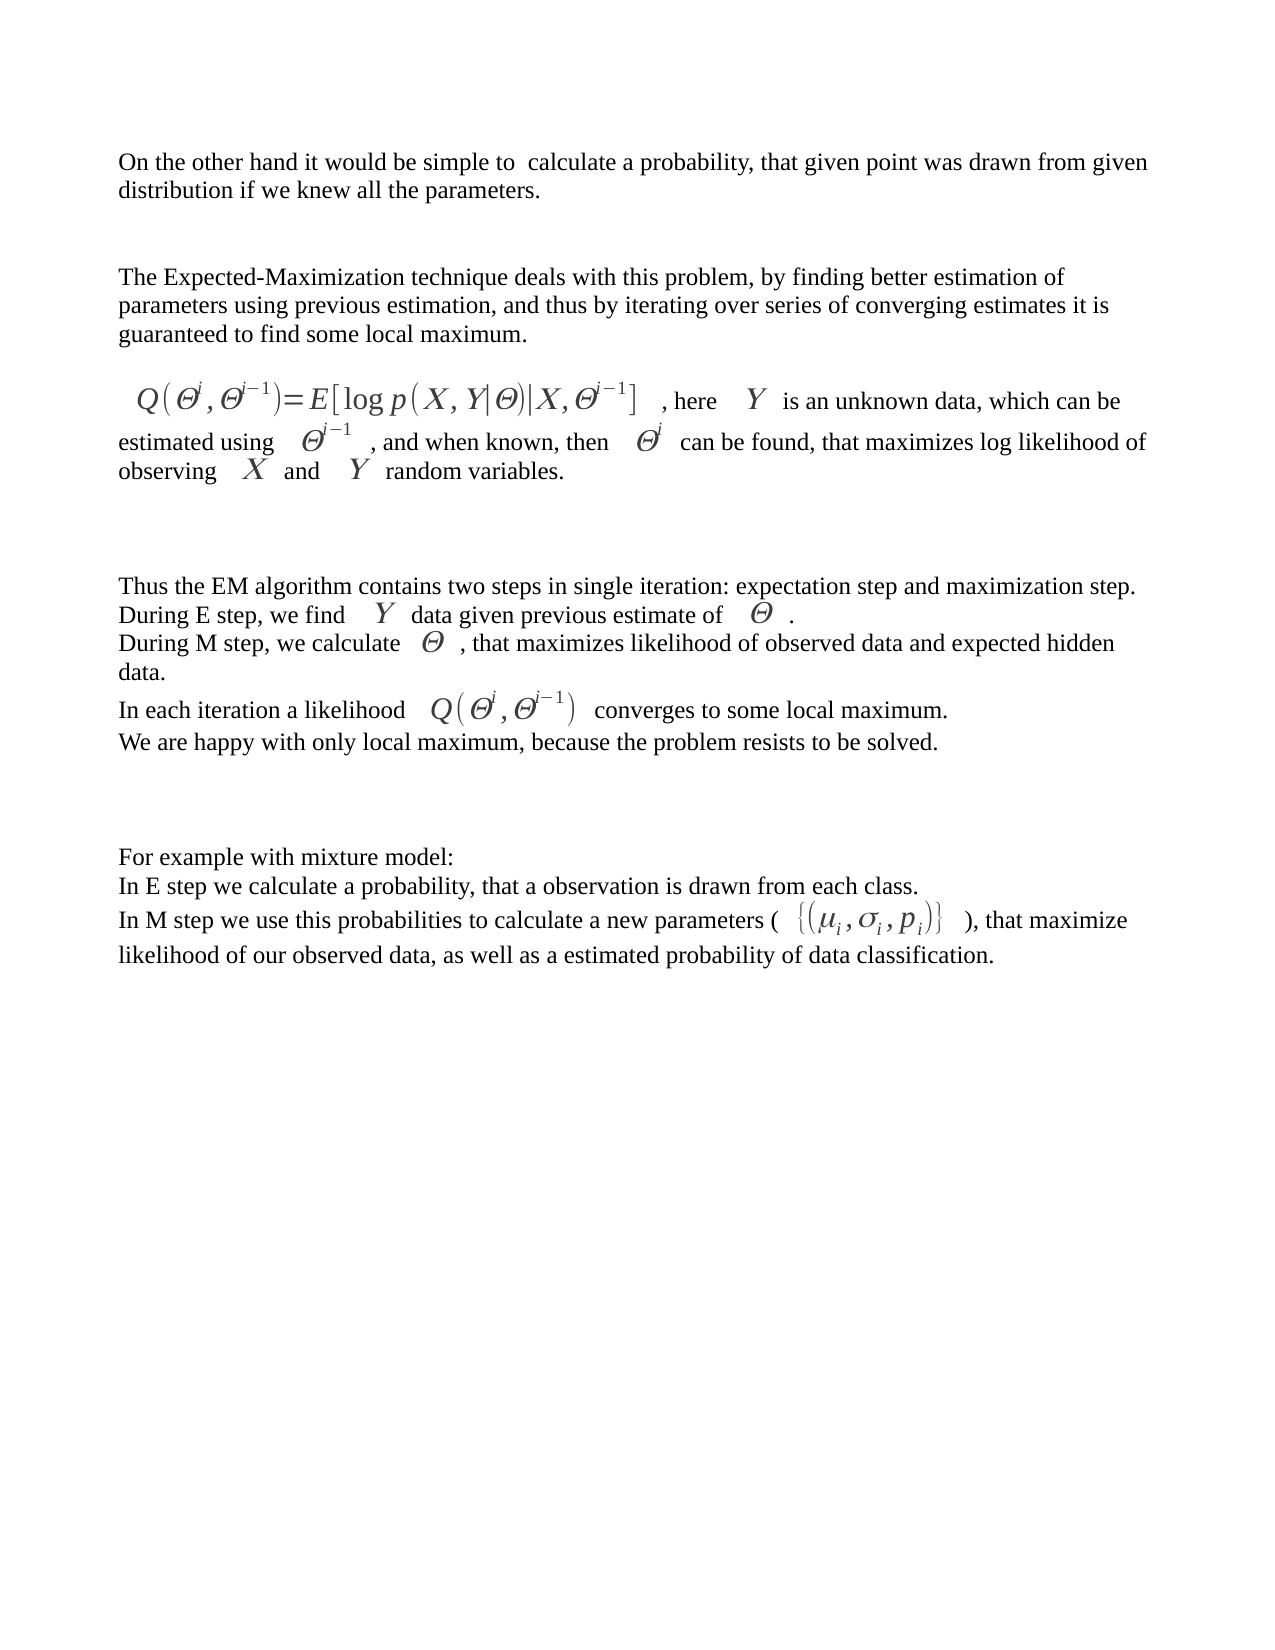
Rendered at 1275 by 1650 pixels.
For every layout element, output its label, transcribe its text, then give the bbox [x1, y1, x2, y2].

text In E step we calculate a probability, that a observation is drawn from each class. [118, 871, 1157, 900]
text On the other hand it would be simple to calculate a probability, that given point was drawn from given distribution if we knew all the parameters. [118, 147, 1157, 204]
text The Expected-Maximization technique deals with this problem, by finding better estimation of parameters using previous estimation, and thus by iterating over series of converging estimates it is guaranteed to find some local maximum. [118, 262, 1157, 348]
text During M step, we calculate, that maximizes likelihood of observed data and expected hidden data. [118, 628, 1157, 686]
text , here is an unknown data, which can be estimated using , and when known, then can be found, that maximizes log likelihood of observing and random variables. [118, 377, 1157, 485]
text In each iteration a likelihood converges to some local maximum. [118, 686, 1157, 727]
text During E step, we find data given previous estimate of . [118, 600, 1157, 628]
text In M step we use this probabilities to calculate a new parameters (), that maximize likelihood of our observed data, as well as a estimated probability of data classification. [118, 900, 1157, 968]
text Thus the EM algorithm contains two steps in single iteration: expectation step and maximization step. [118, 571, 1157, 600]
text For example with mixture model: [118, 842, 1157, 871]
text We are happy with only local maximum, because the problem resists to be solved. [118, 727, 1157, 756]
